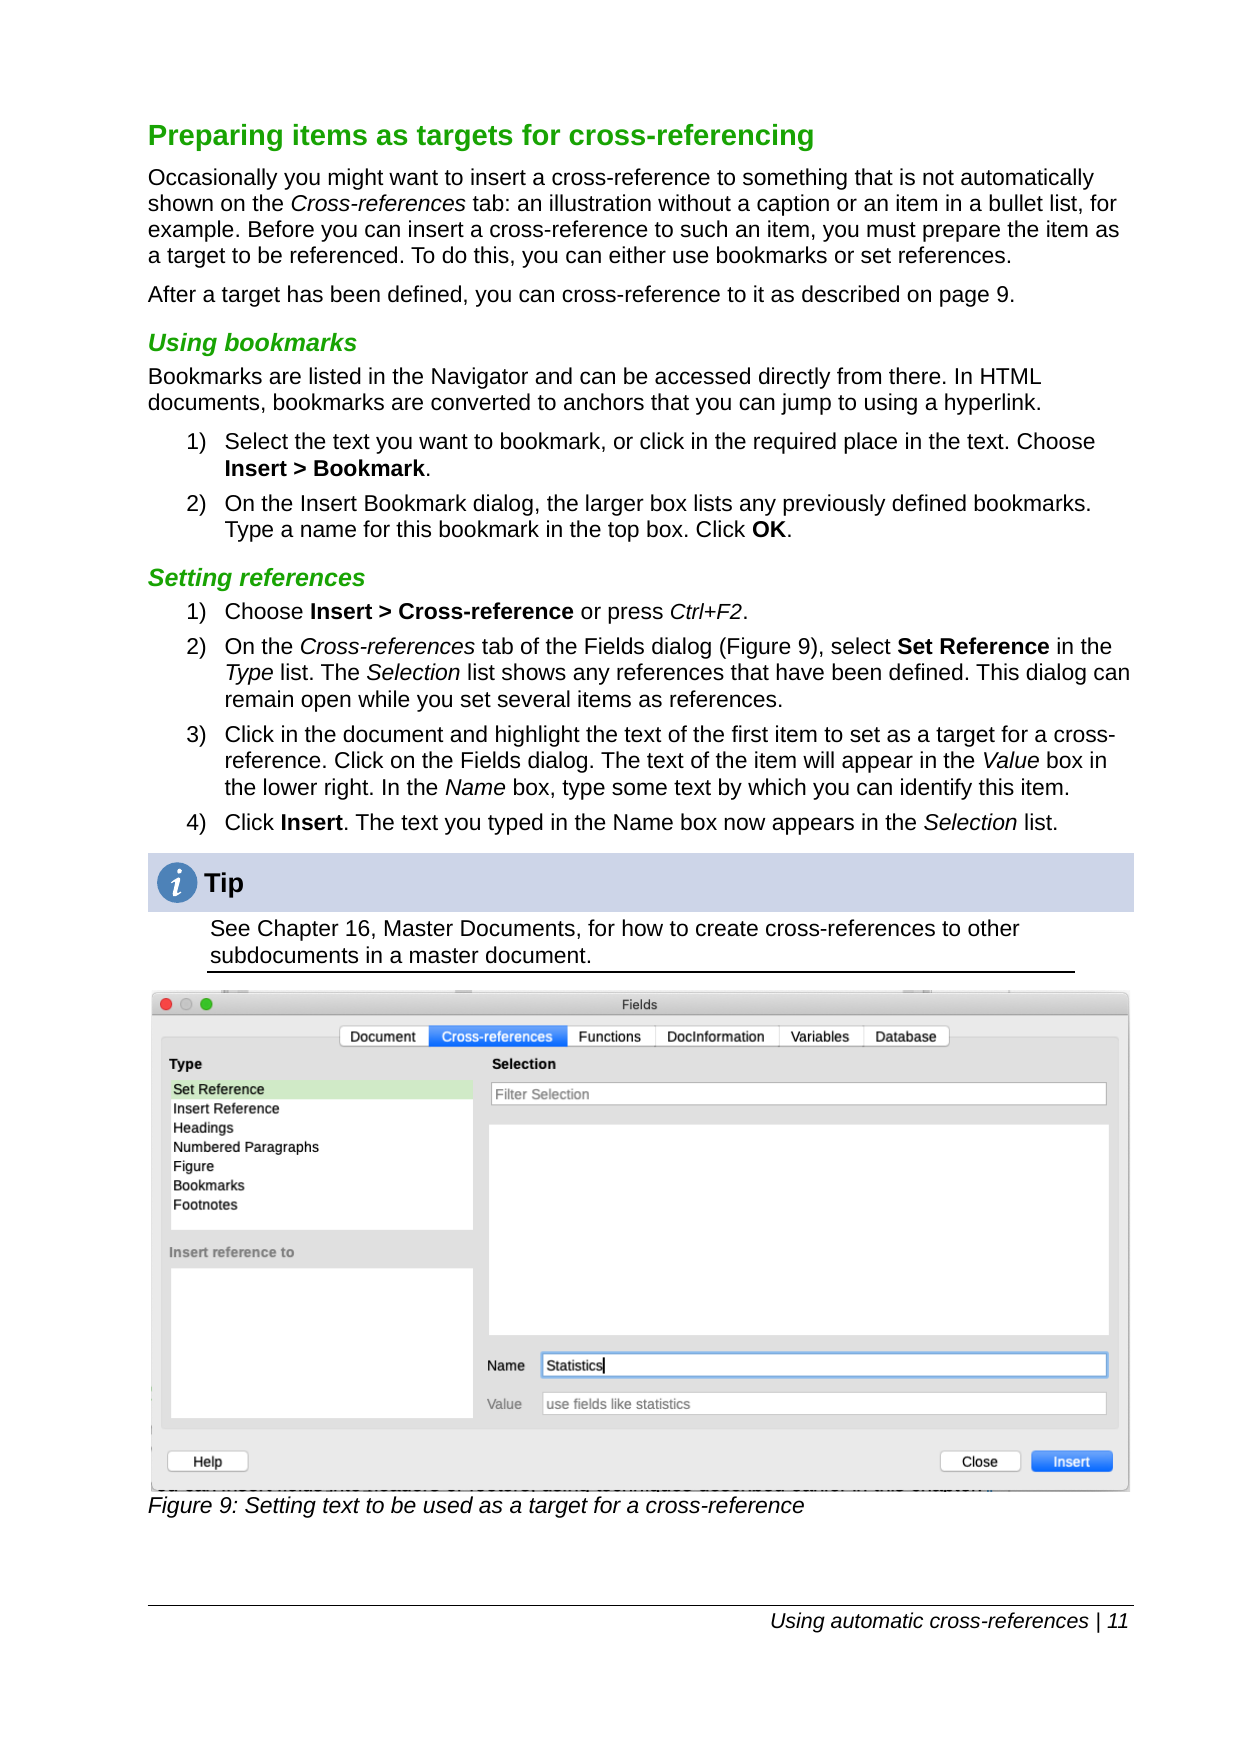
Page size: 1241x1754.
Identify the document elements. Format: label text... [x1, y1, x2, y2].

subtitle Tip [148, 853, 1134, 912]
list Bookmarks are listed in the Navigator and can be accessed directly from there. In HTML documents, bookmarks are converted to anchors that you can jump to using a hyperlink. [148, 363, 1134, 416]
text Figure 9: Setting text to be used as a target for a cross-reference [148, 991, 1134, 1518]
list On the Cross-references tab of the Fields dialog (Figure 9), select Set Reference in the Type list. The Selection list shows any references that have been defined. This dialog can remain open while you set several items as references. [207, 633, 1134, 712]
list Click in the document and highlight the text of the first item to set as a target for a cross-reference. Click on the Fields dialog. The text of the item will appear in the Value box in the lower right. In the Name box, type some text by which you can identify this item. [207, 721, 1134, 800]
list Click Insert. The text you typed in the Name box now appears in the Selection list. [207, 809, 1134, 835]
list On the Insert Bookmark dialog, the larger box lists any previously defined bookmarks. Type a name for this bookmark in the top box. Click OK. [207, 490, 1134, 542]
subtitle Preparing items as targets for cross-referencing [148, 118, 1134, 152]
picture [151, 990, 1131, 1492]
list Choose Insert > Cross-reference or press Ctrl+F2. [207, 598, 1134, 624]
list Select the text you want to bookmark, or click in the required place in the text. Choose Insert > Bookmark. [207, 428, 1134, 481]
subtitle Using bookmarks [148, 328, 1134, 357]
subtitle Setting references [148, 563, 1134, 592]
text Occasionally you might want to insert a cross-reference to something that is not automatically shown on the Cross-references tab: an illustration without a caption or an item in a bullet list, for example. Before you can insert a cross-reference to such an item, you must prepare the item as a target to be referenced. To do this, you can either use bookmarks or set references. [148, 163, 1134, 269]
text See Chapter 16, Master Documents, for how to create cross-references to other subdocuments in a master document. [207, 912, 1075, 971]
text After a target has been defined, you can cross-reference to it as described on page 9. [148, 281, 1134, 308]
